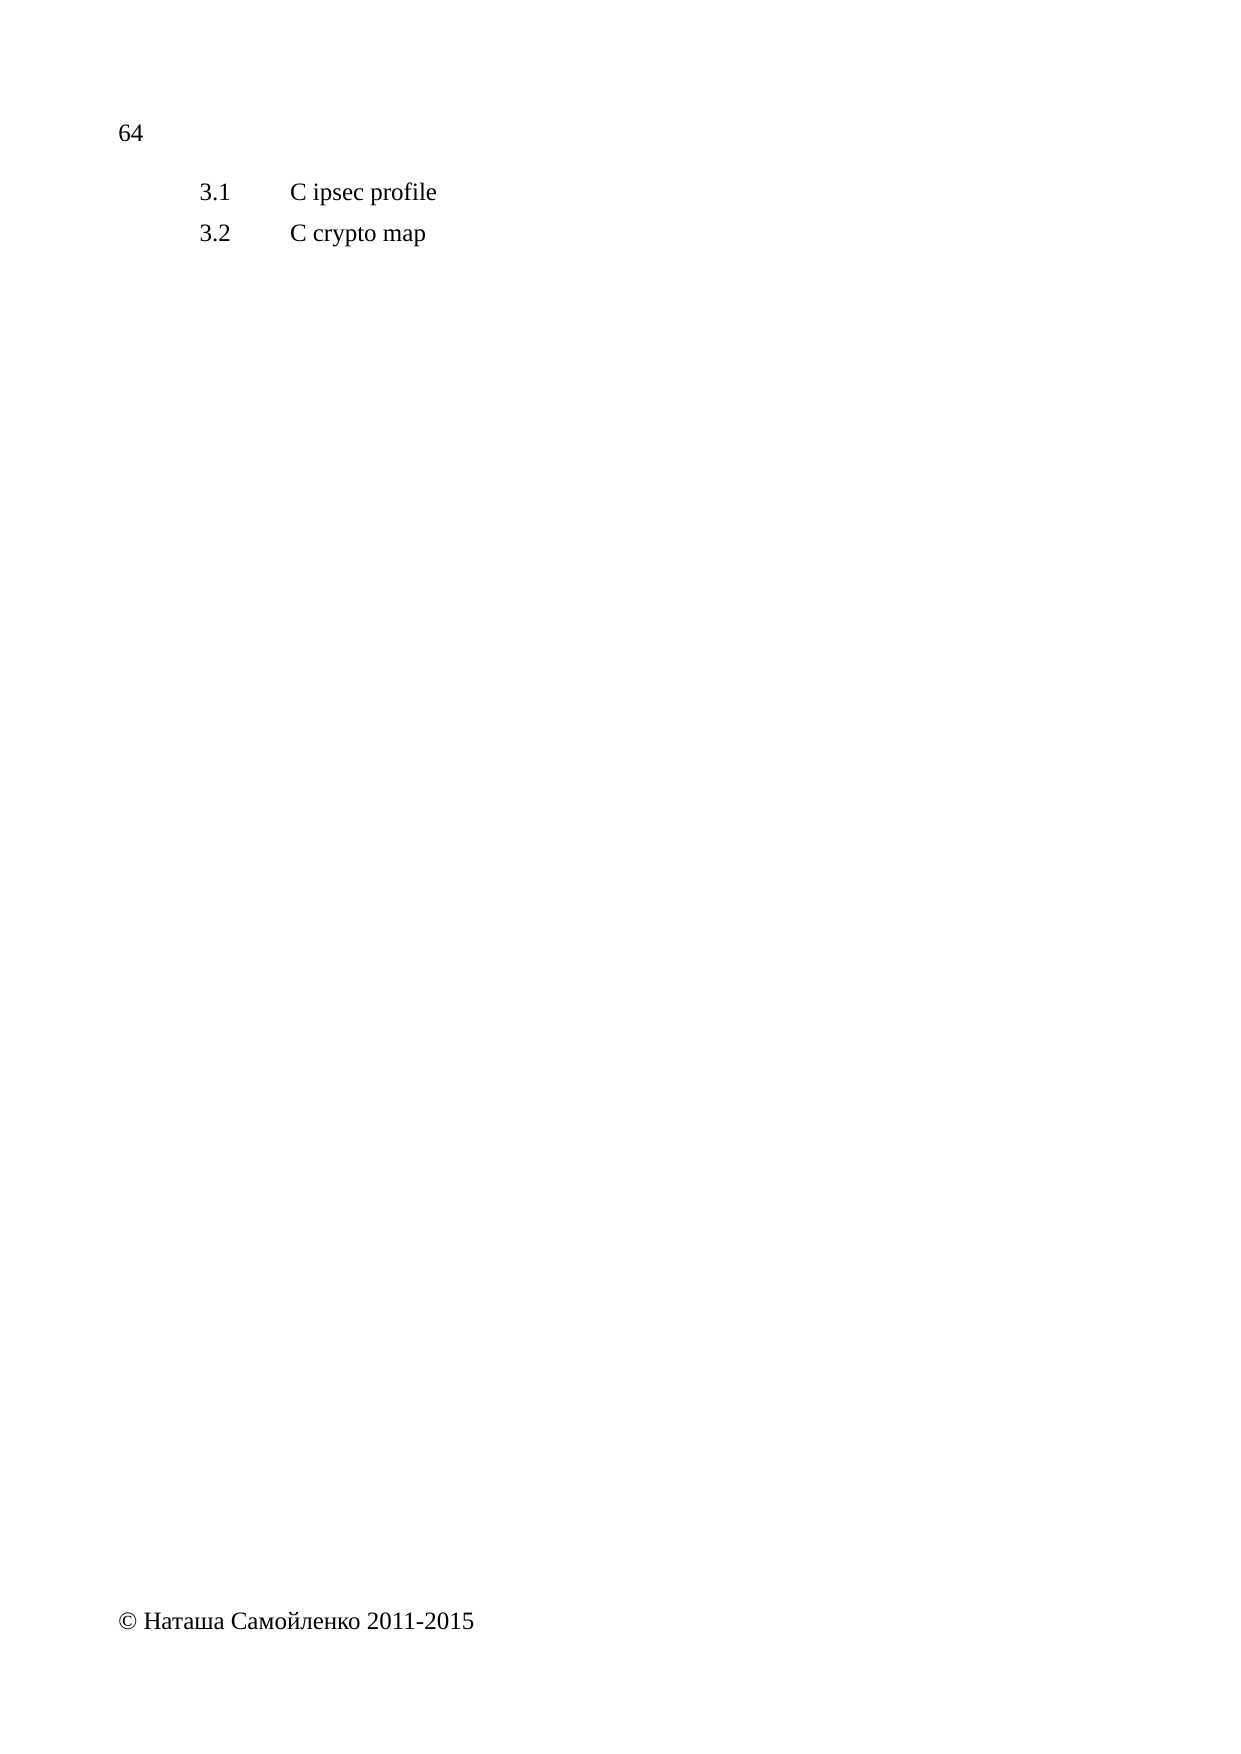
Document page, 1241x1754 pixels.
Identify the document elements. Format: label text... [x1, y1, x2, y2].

list С crypto map [193, 218, 1122, 247]
list С ipsec profile [193, 177, 1122, 206]
